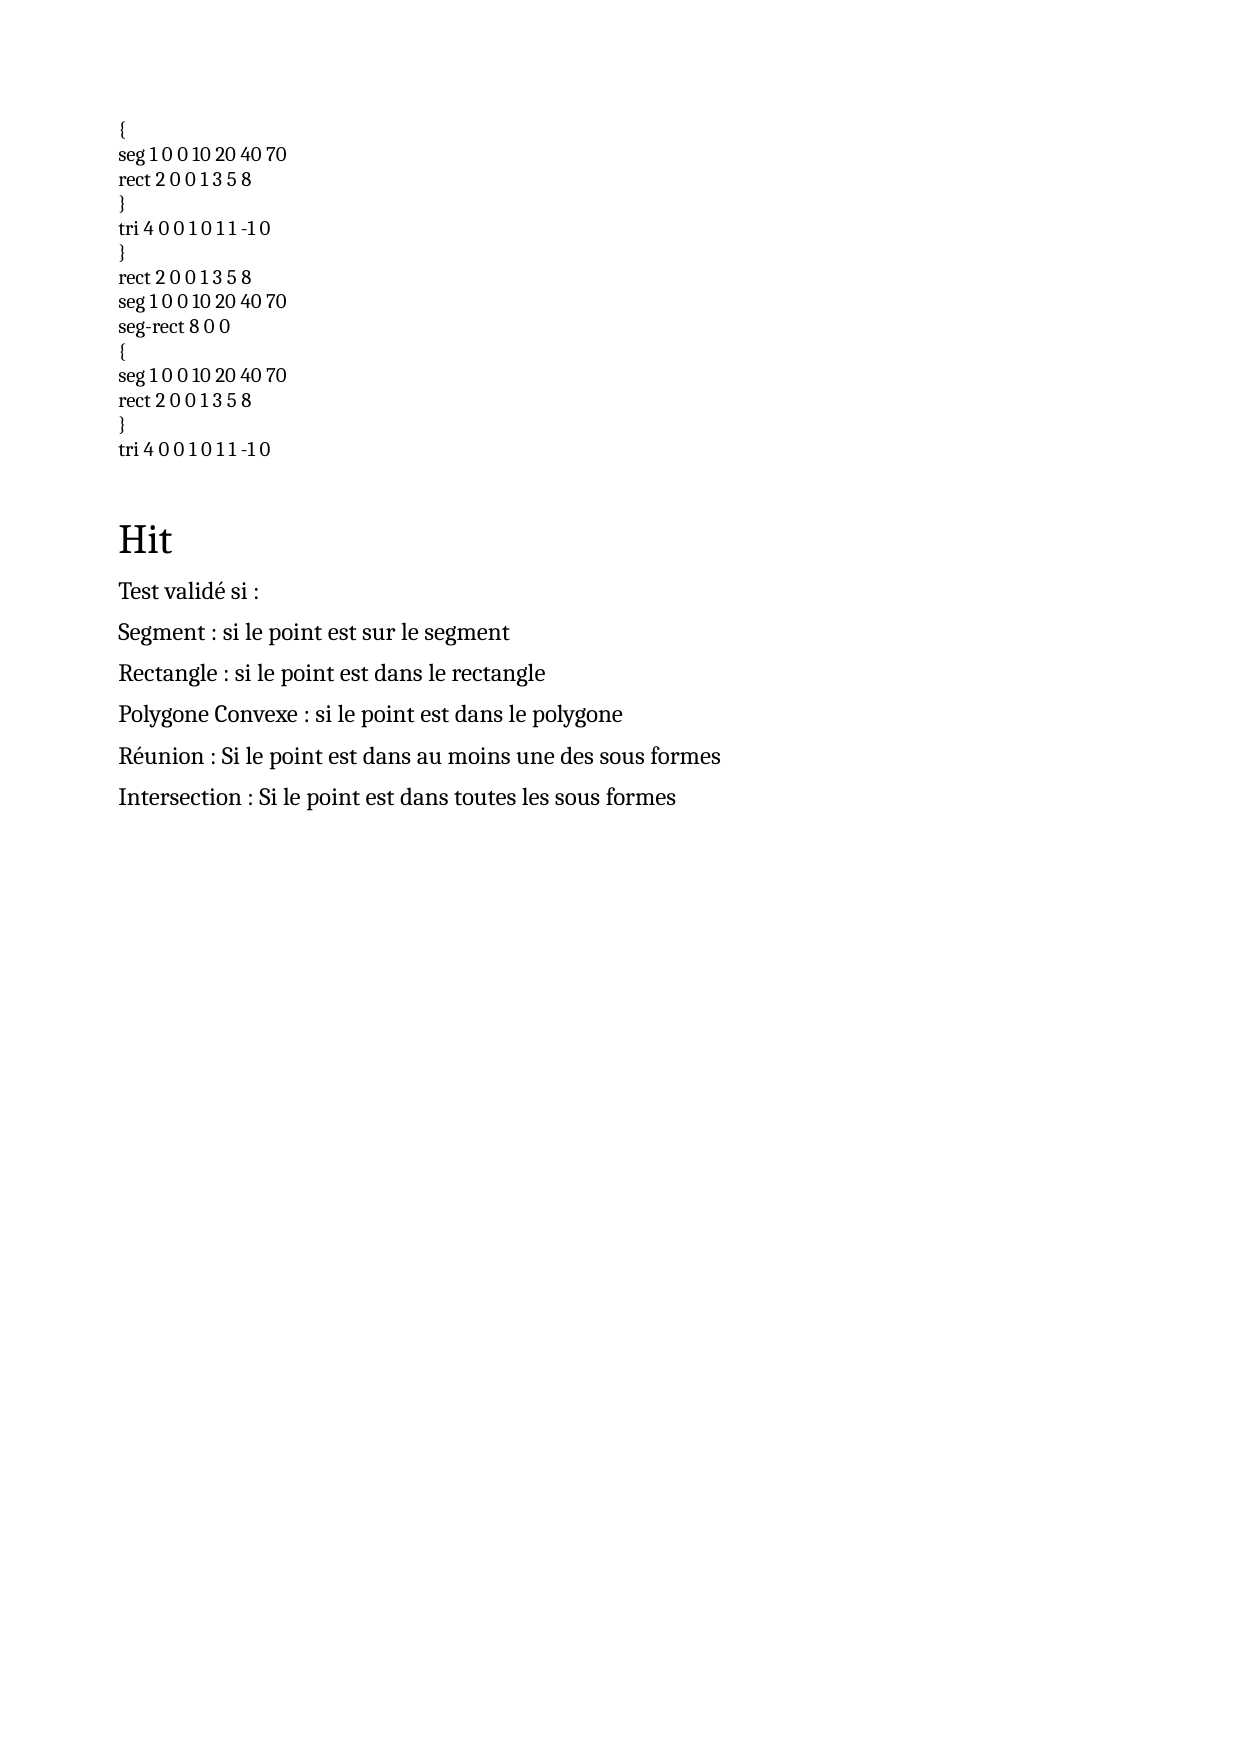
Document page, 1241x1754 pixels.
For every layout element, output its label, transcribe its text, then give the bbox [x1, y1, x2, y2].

text { [118, 118, 1122, 142]
text rect 2 0 0 1 3 5 8 [118, 266, 1122, 289]
text rect 2 0 0 1 3 5 8 [118, 388, 1122, 412]
text tri 4 0 0 1 0 1 1 -1 0 [118, 216, 1122, 240]
text seg 1 0 0 10 20 40 70 [118, 364, 1122, 388]
text } [118, 241, 1122, 265]
text seg-rect 8 0 0 [118, 315, 1122, 339]
text Rectangle : si le point est dans le rectangle [118, 659, 1122, 688]
text Polygone Convexe : si le point est dans le polygone [118, 700, 1122, 729]
text tri 4 0 0 1 0 1 1 -1 0 [118, 438, 1122, 462]
text } [118, 192, 1122, 216]
text { [118, 339, 1122, 363]
text seg 1 0 0 10 20 40 70 [118, 143, 1122, 167]
text seg 1 0 0 10 20 40 70 [118, 290, 1122, 314]
text Test validé si : [118, 577, 1122, 605]
text Intersection : Si le point est dans toutes les sous formes [118, 783, 1122, 812]
subtitle Hit [118, 516, 1122, 564]
text rect 2 0 0 1 3 5 8 [118, 167, 1122, 191]
text Réunion : Si le point est dans au moins une des sous formes [118, 742, 1122, 770]
text } [118, 413, 1122, 437]
text Segment : si le point est sur le segment [118, 618, 1122, 647]
